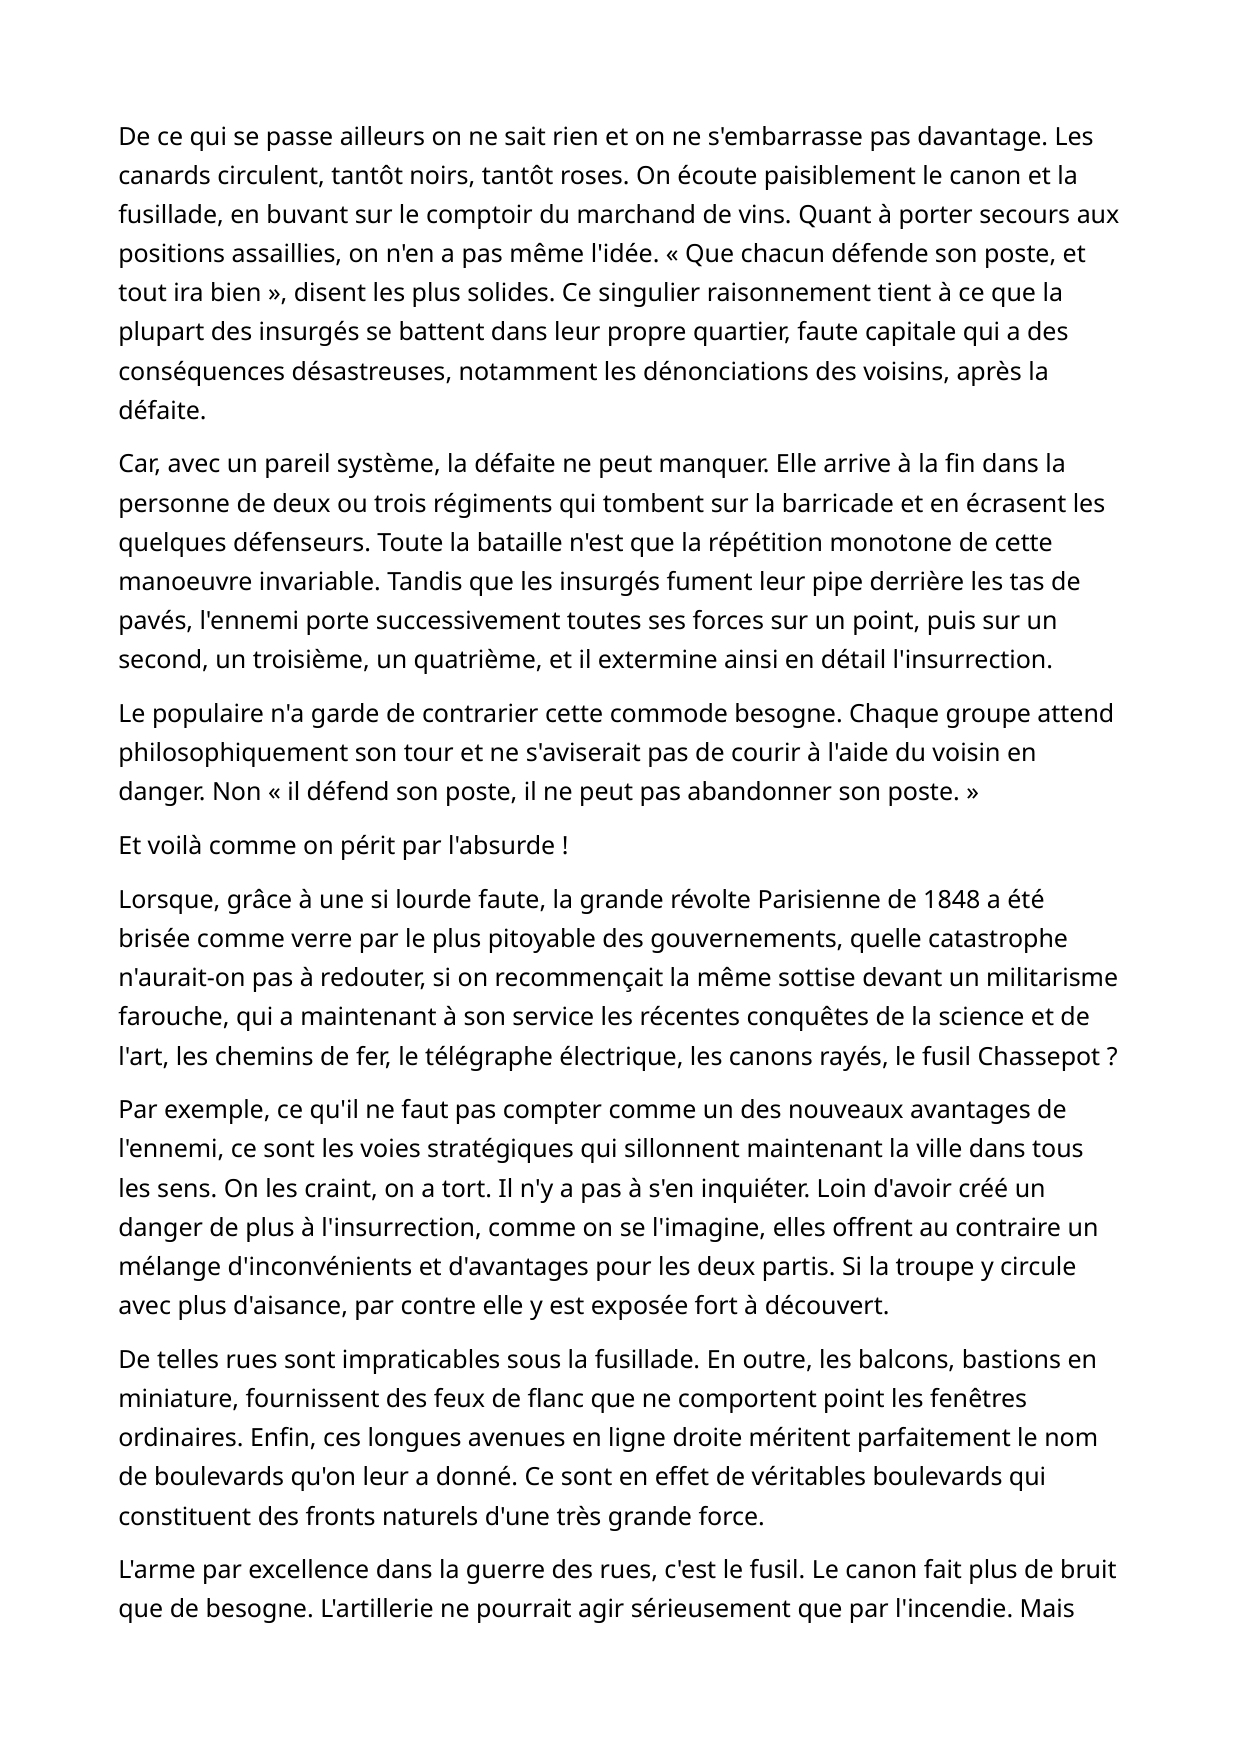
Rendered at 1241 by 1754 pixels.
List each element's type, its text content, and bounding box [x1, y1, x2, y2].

text De telles rues sont impraticables sous la fusillade. En outre, les balcons, bastions en miniature, fournissent des feux de flanc que ne comportent point les fenêtres ordinaires. Enfin, ces longues avenues en ligne droite méritent parfaitement le nom de boulevards qu'on leur a donné. Ce sont en effet de véritables boulevards qui constituent des fronts naturels d'une très grande force. [118, 1341, 1122, 1532]
text L'arme par excellence dans la guerre des rues, c'est le fusil. Le canon fait plus de bruit que de besogne. L'artillerie ne pourrait agir sérieusement que par l'incendie. Mais [118, 1552, 1122, 1625]
text Et voilà comme on périt par l'absurde ! [118, 828, 1122, 862]
text Car, avec un pareil système, la défaite ne peut manquer. Elle arrive à la fin dans la personne de deux ou trois régiments qui tombent sur la barricade et en écrasent les quelques défenseurs. Toute la bataille n'est que la répétition monotone de cette manoeuvre invariable. Tandis que les insurgés fument leur pipe derrière les tas de pavés, l'ennemi porte successivement toutes ses forces sur un point, puis sur un second, un troisième, un quatrième, et il extermine ainsi en détail l'insurrection. [118, 446, 1122, 676]
text Le populaire n'a garde de contrarier cette commode besogne. Chaque groupe attend philosophiquement son tour et ne s'aviserait pas de courir à l'aide du voisin en danger. Non « il défend son poste, il ne peut pas abandonner son poste. » [118, 696, 1122, 808]
text Par exemple, ce qu'il ne faut pas compter comme un des nouveaux avantages de l'ennemi, ce sont les voies stratégiques qui sillonnent maintenant la ville dans tous les sens. On les craint, on a tort. Il n'y a pas à s'en inquiéter. Loin d'avoir créé un danger de plus à l'insurrection, comme on se l'imagine, elles offrent au contraire un mélange d'inconvénients et d'avantages pour les deux partis. Si la troupe y circule avec plus d'aisance, par contre elle y est exposée fort à découvert. [118, 1092, 1122, 1322]
text Lorsque, grâce à une si lourde faute, la grande révolte Parisienne de 1848 a été brisée comme verre par le plus pitoyable des gouvernements, quelle catastrophe n'aurait-on pas à redouter, si on recommençait la même sottise devant un militarisme farouche, qui a maintenant à son service les récentes conquêtes de la science et de l'art, les chemins de fer, le télégraphe électrique, les canons rayés, le fusil Chassepot ? [118, 881, 1122, 1072]
text De ce qui se passe ailleurs on ne sait rien et on ne s'embarrasse pas davantage. Les canards circulent, tantôt noirs, tantôt roses. On écoute paisiblement le canon et la fusillade, en buvant sur le comptoir du marchand de vins. Quant à porter secours aux positions assaillies, on n'en a pas même l'idée. « Que chacun défende son poste, et tout ira bien », disent les plus solides. Ce singulier raisonnement tient à ce que la plupart des insurgés se battent dans leur propre quartier, faute capitale qui a des conséquences désastreuses, notamment les dénonciations des voisins, après la défaite. [118, 118, 1122, 426]
